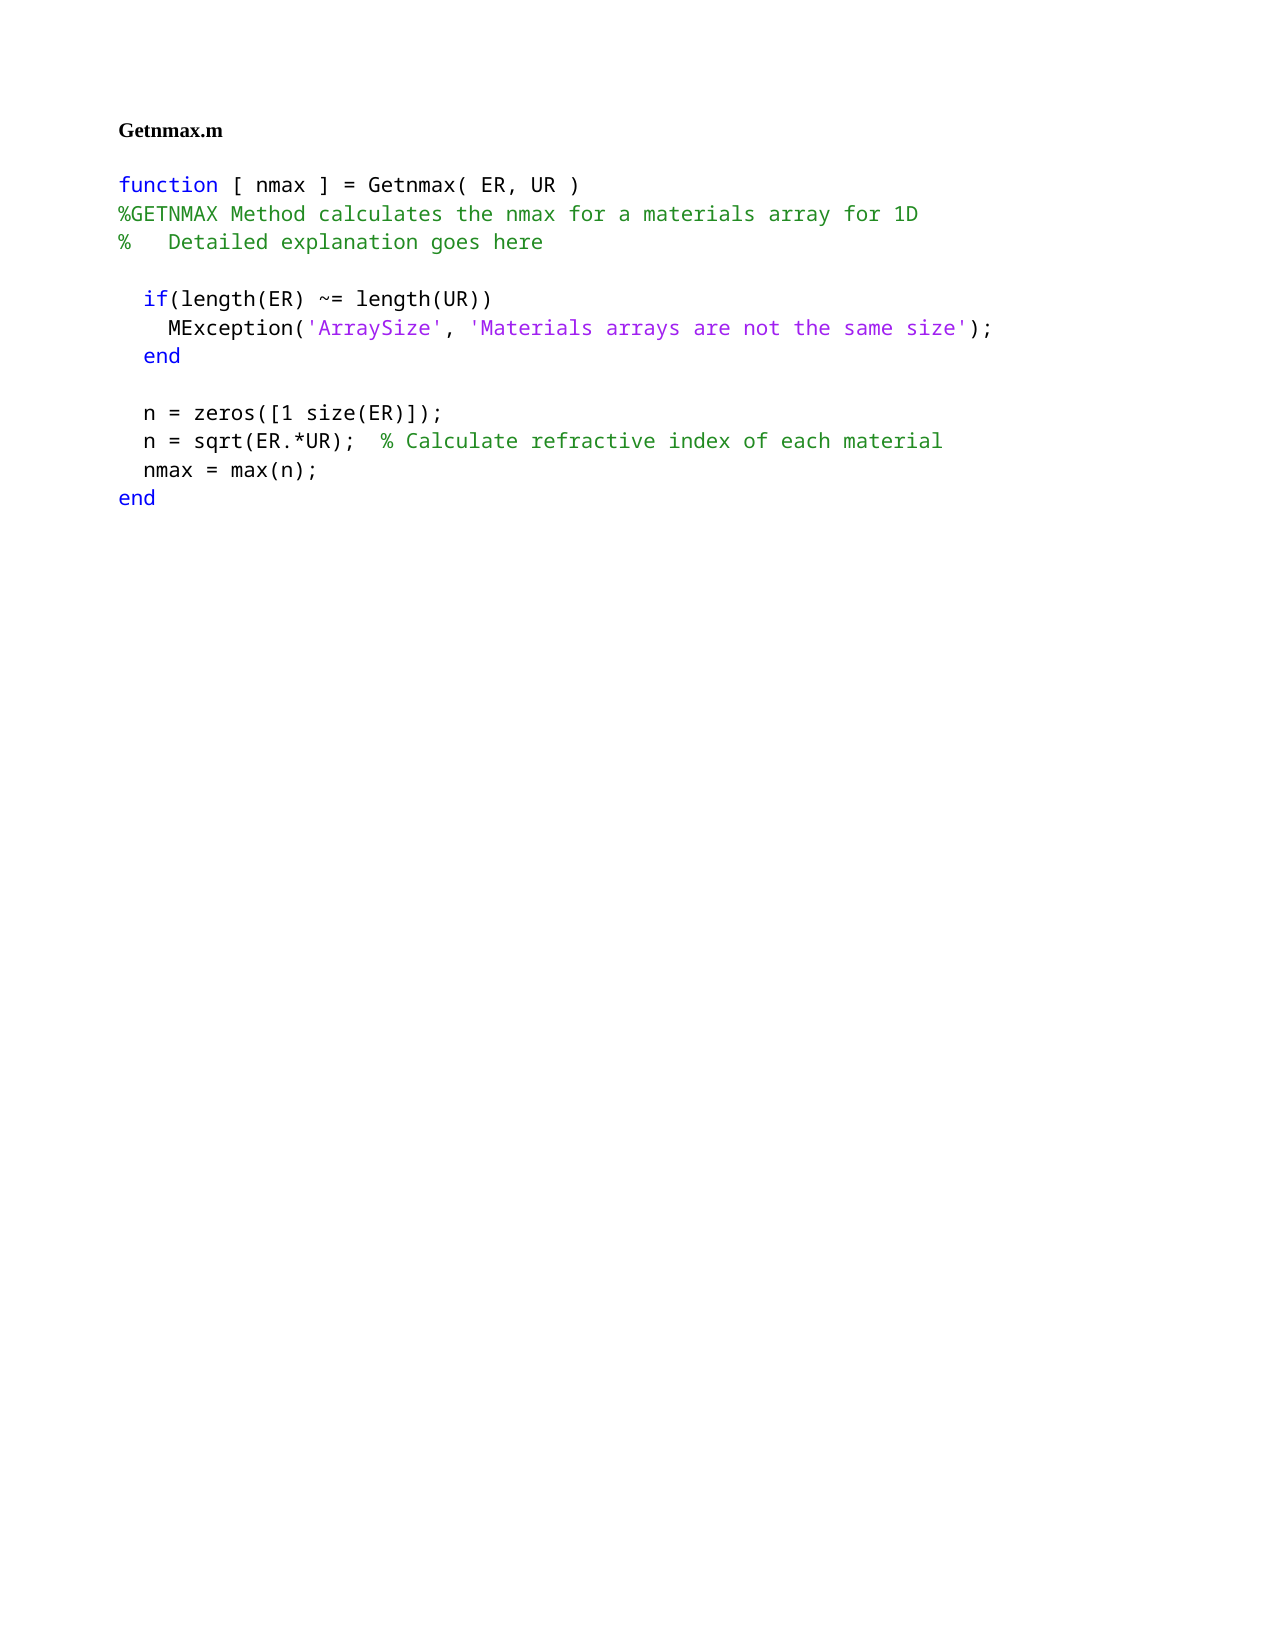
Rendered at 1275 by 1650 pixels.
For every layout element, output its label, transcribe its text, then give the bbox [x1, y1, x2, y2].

text MException('ArraySize', 'Materials arrays are not the same size'); [118, 313, 1157, 341]
text n = sqrt(ER.*UR); % Calculate refractive index of each material [118, 427, 1157, 455]
text end [118, 341, 1157, 370]
text n = zeros([1 size(ER)]); [118, 398, 1157, 427]
text nmax = max(n); [118, 455, 1157, 483]
text if(length(ER) ~= length(UR)) [118, 284, 1157, 313]
text %GETNMAX Method calculates the nmax for a materials array for 1D [118, 199, 1157, 227]
text % Detailed explanation goes here [118, 227, 1157, 256]
text Getnmax.m [118, 118, 1157, 142]
text end [118, 483, 1157, 512]
text function [ nmax ] = Getnmax( ER, UR ) [118, 171, 1157, 199]
